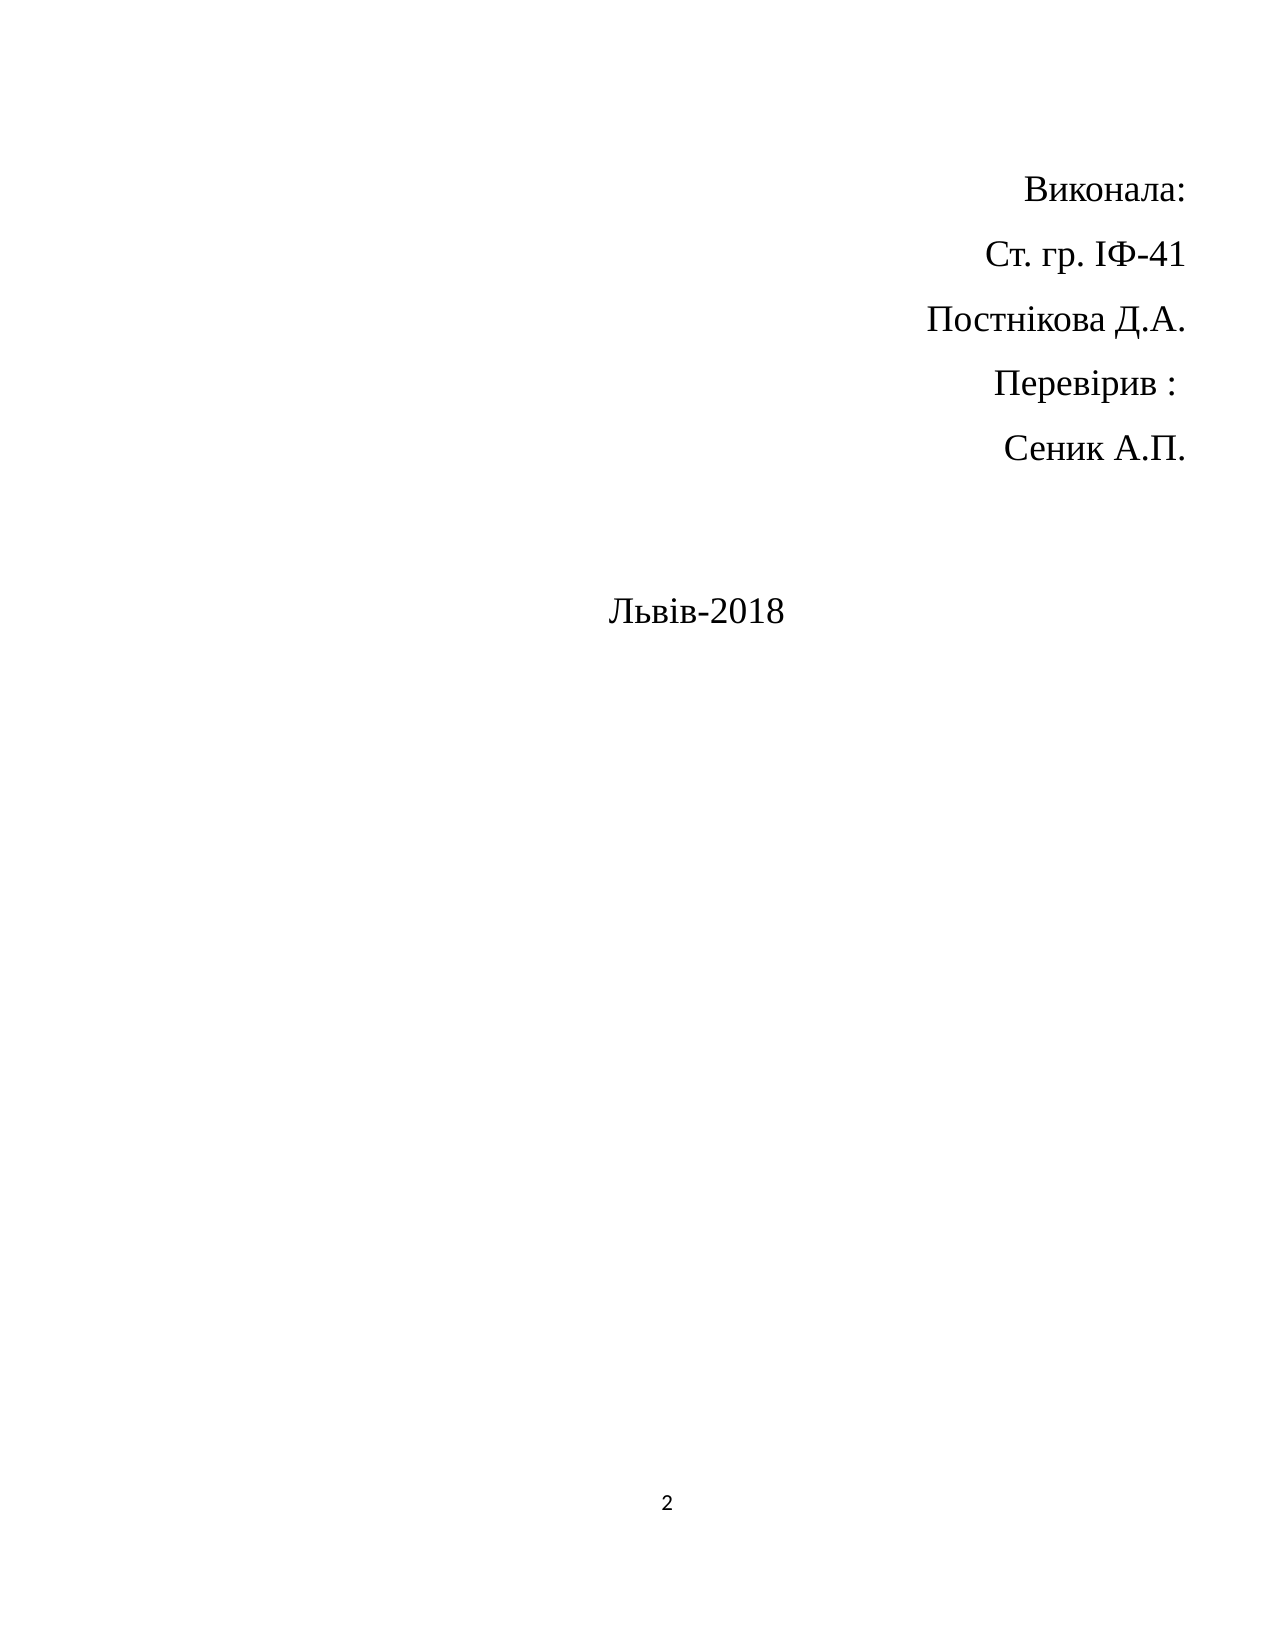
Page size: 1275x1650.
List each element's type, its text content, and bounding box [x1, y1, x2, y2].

text Постнікова Д.А. [148, 296, 1186, 339]
text Львів-2018 [148, 588, 1186, 631]
text Перевірив : [148, 361, 1186, 404]
text Виконала: [148, 167, 1186, 210]
text Ст. гр. ІФ-41 [148, 231, 1186, 274]
text Сеник А.П. [148, 425, 1186, 468]
